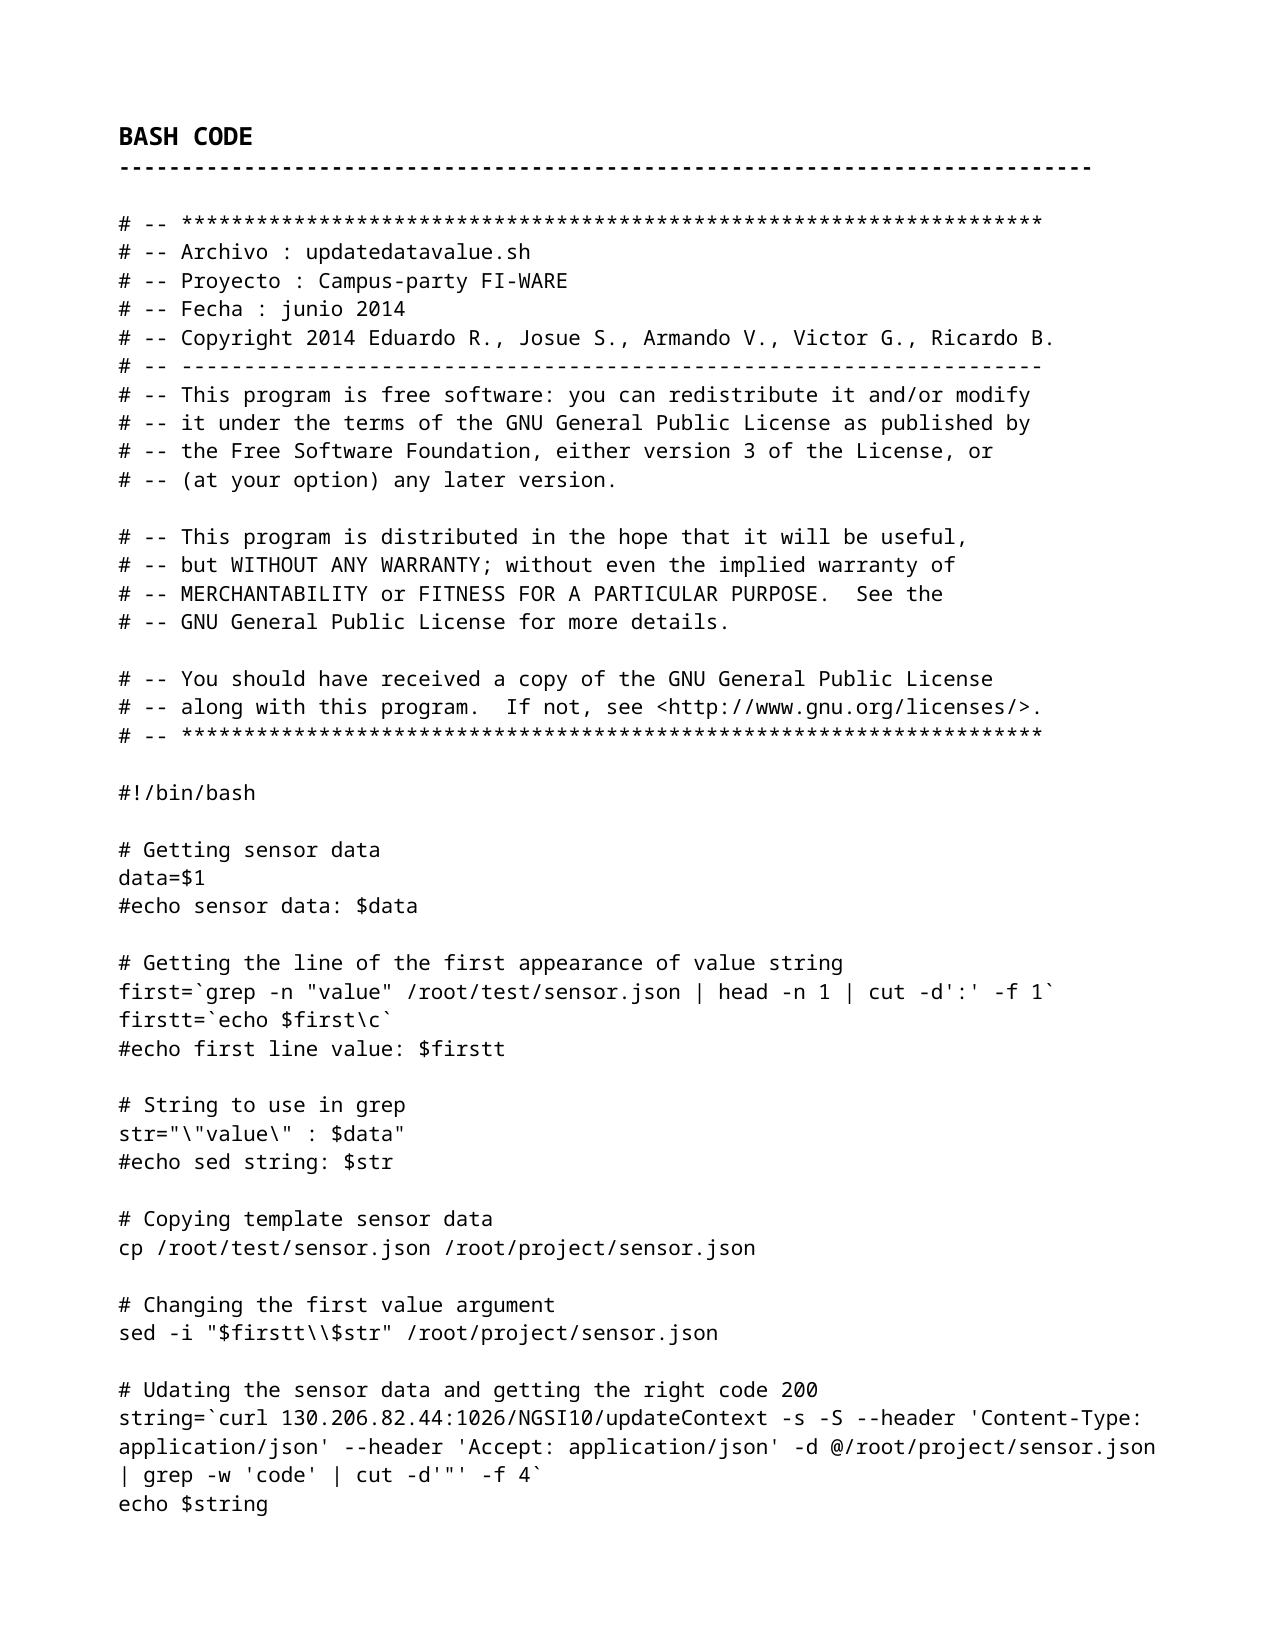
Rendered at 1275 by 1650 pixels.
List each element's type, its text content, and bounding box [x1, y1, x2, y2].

text # -- You should have received a copy of the GNU General Public License [118, 664, 1157, 692]
text firstt=`echo $first\c` [118, 1005, 1157, 1034]
text #echo sensor data: $data [118, 892, 1157, 920]
text # -- GNU General Public License for more details. [118, 607, 1157, 636]
text # -- ********************************************************************* [118, 209, 1157, 237]
text # Getting sensor data [118, 835, 1157, 863]
text string=`curl 130.206.82.44:1026/NGSI10/updateContext -s -S --header 'Content-Type: application/json' --header 'Accept: application/json' -d @/root/project/sensor.json | grep -w 'code' | cut -d'"' -f 4` [118, 1403, 1157, 1489]
text # -- (at your option) any later version. [118, 465, 1157, 493]
text # -- --------------------------------------------------------------------- [118, 351, 1157, 380]
text BASH CODE [118, 118, 1157, 152]
text # -- Proyecto : Campus-party FI-WARE [118, 266, 1157, 294]
text # -- along with this program. If not, see <http://www.gnu.org/licenses/>. [118, 692, 1157, 721]
text # -- ********************************************************************* [118, 721, 1157, 749]
text # -- MERCHANTABILITY or FITNESS FOR A PARTICULAR PURPOSE. See the [118, 579, 1157, 607]
text #!/bin/bash [118, 778, 1157, 806]
text # -- Fecha : junio 2014 [118, 294, 1157, 323]
text str="\"value\" : $data" [118, 1119, 1157, 1147]
text # -- but WITHOUT ANY WARRANTY; without even the implied warranty of [118, 550, 1157, 579]
text #echo first line value: $firstt [118, 1034, 1157, 1062]
text # -- This program is distributed in the hope that it will be useful, [118, 522, 1157, 550]
text data=$1 [118, 863, 1157, 892]
text sed -i "$firstt\\$str" /root/project/sensor.json [118, 1318, 1157, 1347]
text # -- it under the terms of the GNU General Public License as published by [118, 408, 1157, 437]
text # Getting the line of the first appearance of value string [118, 948, 1157, 977]
text # Copying template sensor data [118, 1204, 1157, 1233]
text first=`grep -n "value" /root/test/sensor.json | head -n 1 | cut -d':' -f 1` [118, 977, 1157, 1005]
text #echo sed string: $str [118, 1147, 1157, 1176]
text # -- Archivo : updatedatavalue.sh [118, 237, 1157, 266]
text # -- This program is free software: you can redistribute it and/or modify [118, 380, 1157, 408]
text # Udating the sensor data and getting the right code 200 [118, 1375, 1157, 1403]
text # String to use in grep [118, 1091, 1157, 1119]
text ------------------------------------------------------------------------------ [118, 152, 1157, 181]
text cp /root/test/sensor.json /root/project/sensor.json [118, 1233, 1157, 1261]
text # -- the Free Software Foundation, either version 3 of the License, or [118, 437, 1157, 465]
text echo $string [118, 1489, 1157, 1517]
text # -- Copyright 2014 Eduardo R., Josue S., Armando V., Victor G., Ricardo B. [118, 323, 1157, 351]
text # Changing the first value argument [118, 1290, 1157, 1318]
